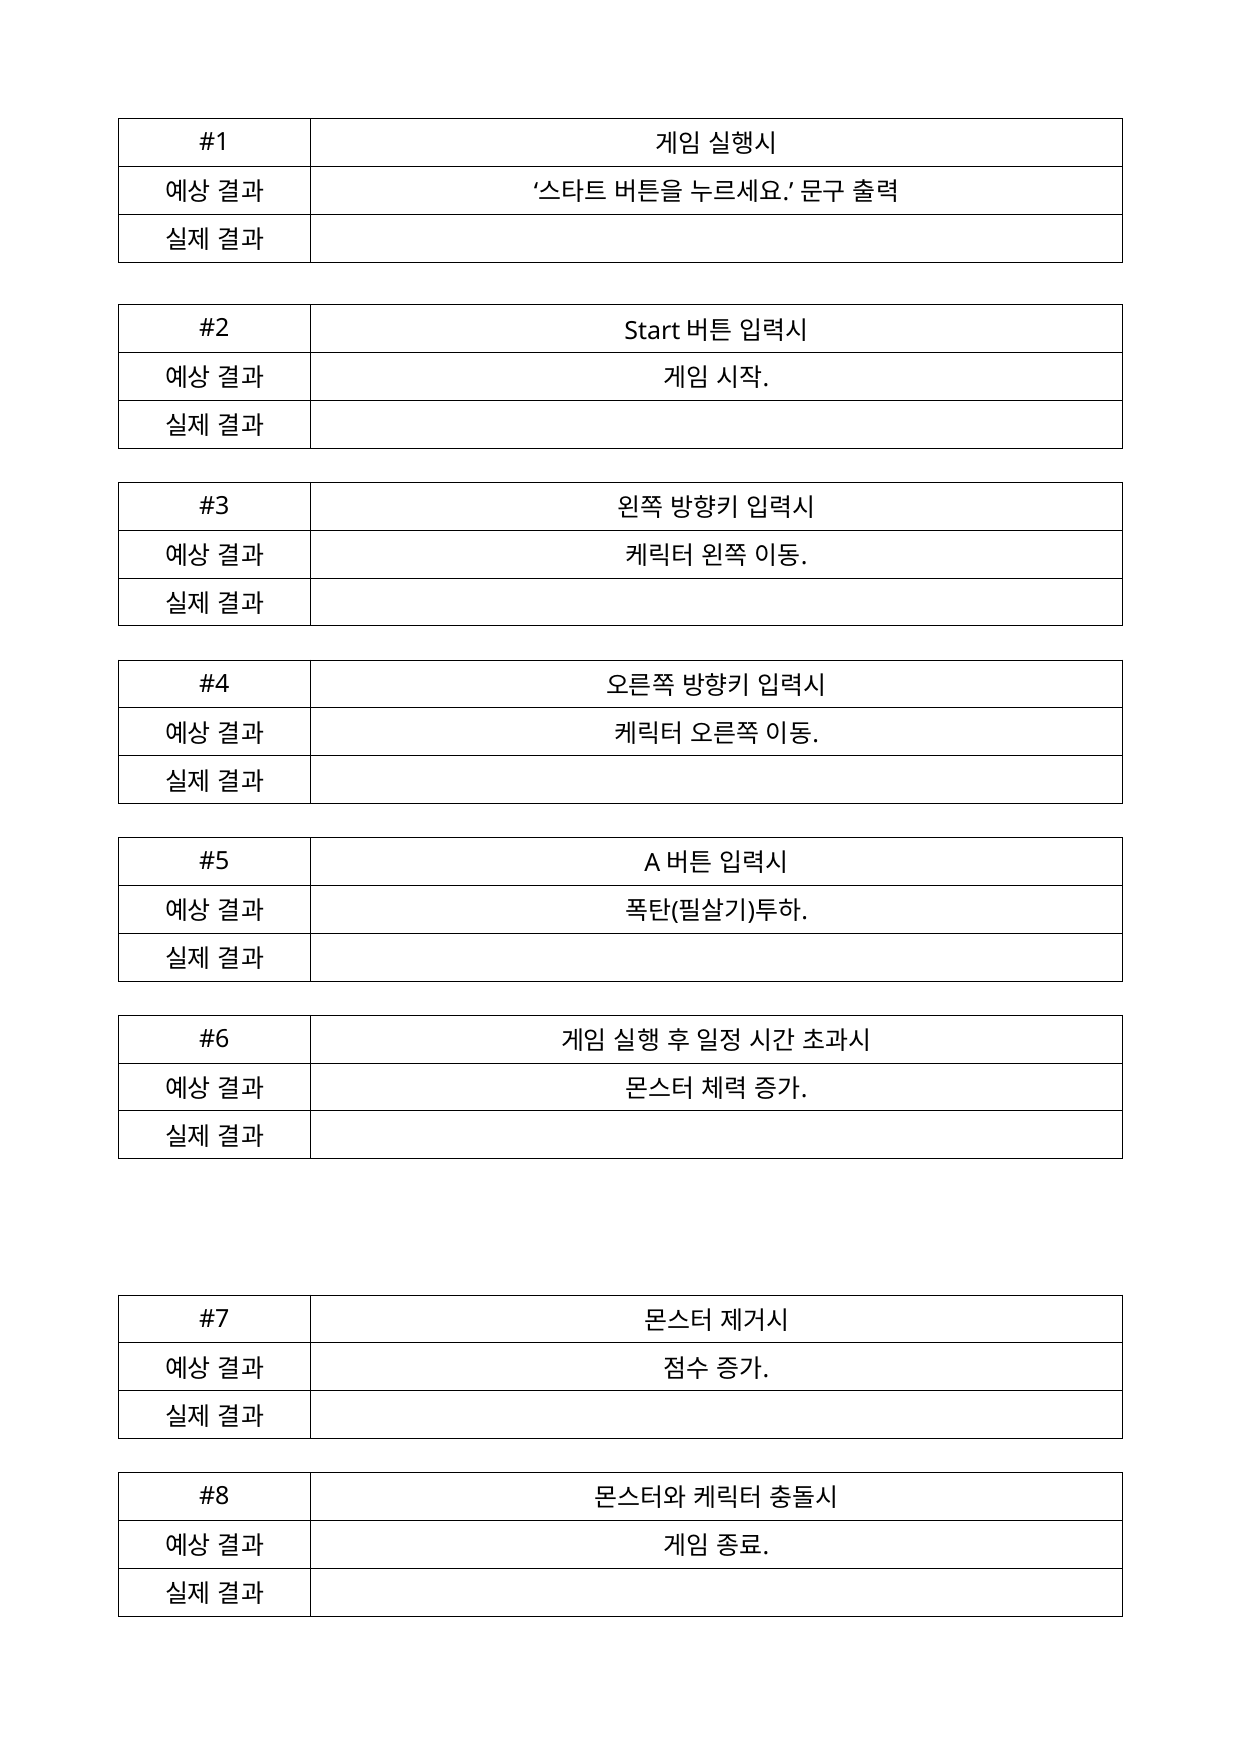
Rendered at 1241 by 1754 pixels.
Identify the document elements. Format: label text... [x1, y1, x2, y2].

table_cell 실제 결과 [119, 215, 310, 262]
table_cell 케릭터 왼쪽 이동. [311, 531, 1122, 577]
table_cell ‘스타트 버튼을 누르세요.’ 문구 출력 [311, 167, 1122, 214]
table_header #5 [119, 838, 310, 885]
table_cell 예상 결과 [119, 1064, 310, 1110]
table_header A 버튼 입력시 [311, 838, 1122, 885]
table_cell 케릭터 오른쪽 이동. [311, 708, 1122, 755]
table_cell [311, 401, 1122, 448]
table_cell 실제 결과 [119, 1391, 310, 1438]
table_header 몬스터 제거시 [311, 1296, 1122, 1342]
table_cell 예상 결과 [119, 708, 310, 755]
table_header #4 [119, 661, 310, 707]
table_cell 예상 결과 [119, 531, 310, 577]
table_cell 예상 결과 [119, 353, 310, 400]
table_cell 게임 종료. [311, 1521, 1122, 1568]
table_cell 예상 결과 [119, 1521, 310, 1568]
table_cell [311, 1569, 1122, 1616]
table_cell 예상 결과 [119, 886, 310, 933]
table_cell [311, 934, 1122, 981]
table_cell 예상 결과 [119, 1343, 310, 1390]
table_header #8 [119, 1473, 310, 1520]
table_cell 게임 시작. [311, 353, 1122, 400]
table_header Start 버튼 입력시 [311, 305, 1122, 352]
table_cell 실제 결과 [119, 934, 310, 981]
table_header 게임 실행시 [311, 119, 1122, 166]
table_cell 실제 결과 [119, 401, 310, 448]
table_cell [311, 215, 1122, 262]
table_header 몬스터와 케릭터 충돌시 [311, 1473, 1122, 1520]
table_cell [311, 1391, 1122, 1438]
table_cell 실제 결과 [119, 579, 310, 625]
table_header #2 [119, 305, 310, 352]
table_header #1 [119, 119, 310, 166]
table_cell 폭탄(필살기)투하. [311, 886, 1122, 933]
table_cell [311, 756, 1122, 803]
table_cell 예상 결과 [119, 167, 310, 214]
table_cell 실제 결과 [119, 756, 310, 803]
table_header 왼쪽 방향키 입력시 [311, 483, 1122, 530]
table_cell 점수 증가. [311, 1343, 1122, 1390]
table_cell 실제 결과 [119, 1569, 310, 1616]
table_header 게임 실행 후 일정 시간 초과시 [311, 1016, 1122, 1062]
table_header #3 [119, 483, 310, 530]
table_header 오른쪽 방향키 입력시 [311, 661, 1122, 707]
table_cell 실제 결과 [119, 1111, 310, 1158]
table_header #6 [119, 1016, 310, 1062]
table_cell [311, 1111, 1122, 1158]
table_cell [311, 579, 1122, 625]
table_header #7 [119, 1296, 310, 1342]
table_cell 몬스터 체력 증가. [311, 1064, 1122, 1110]
